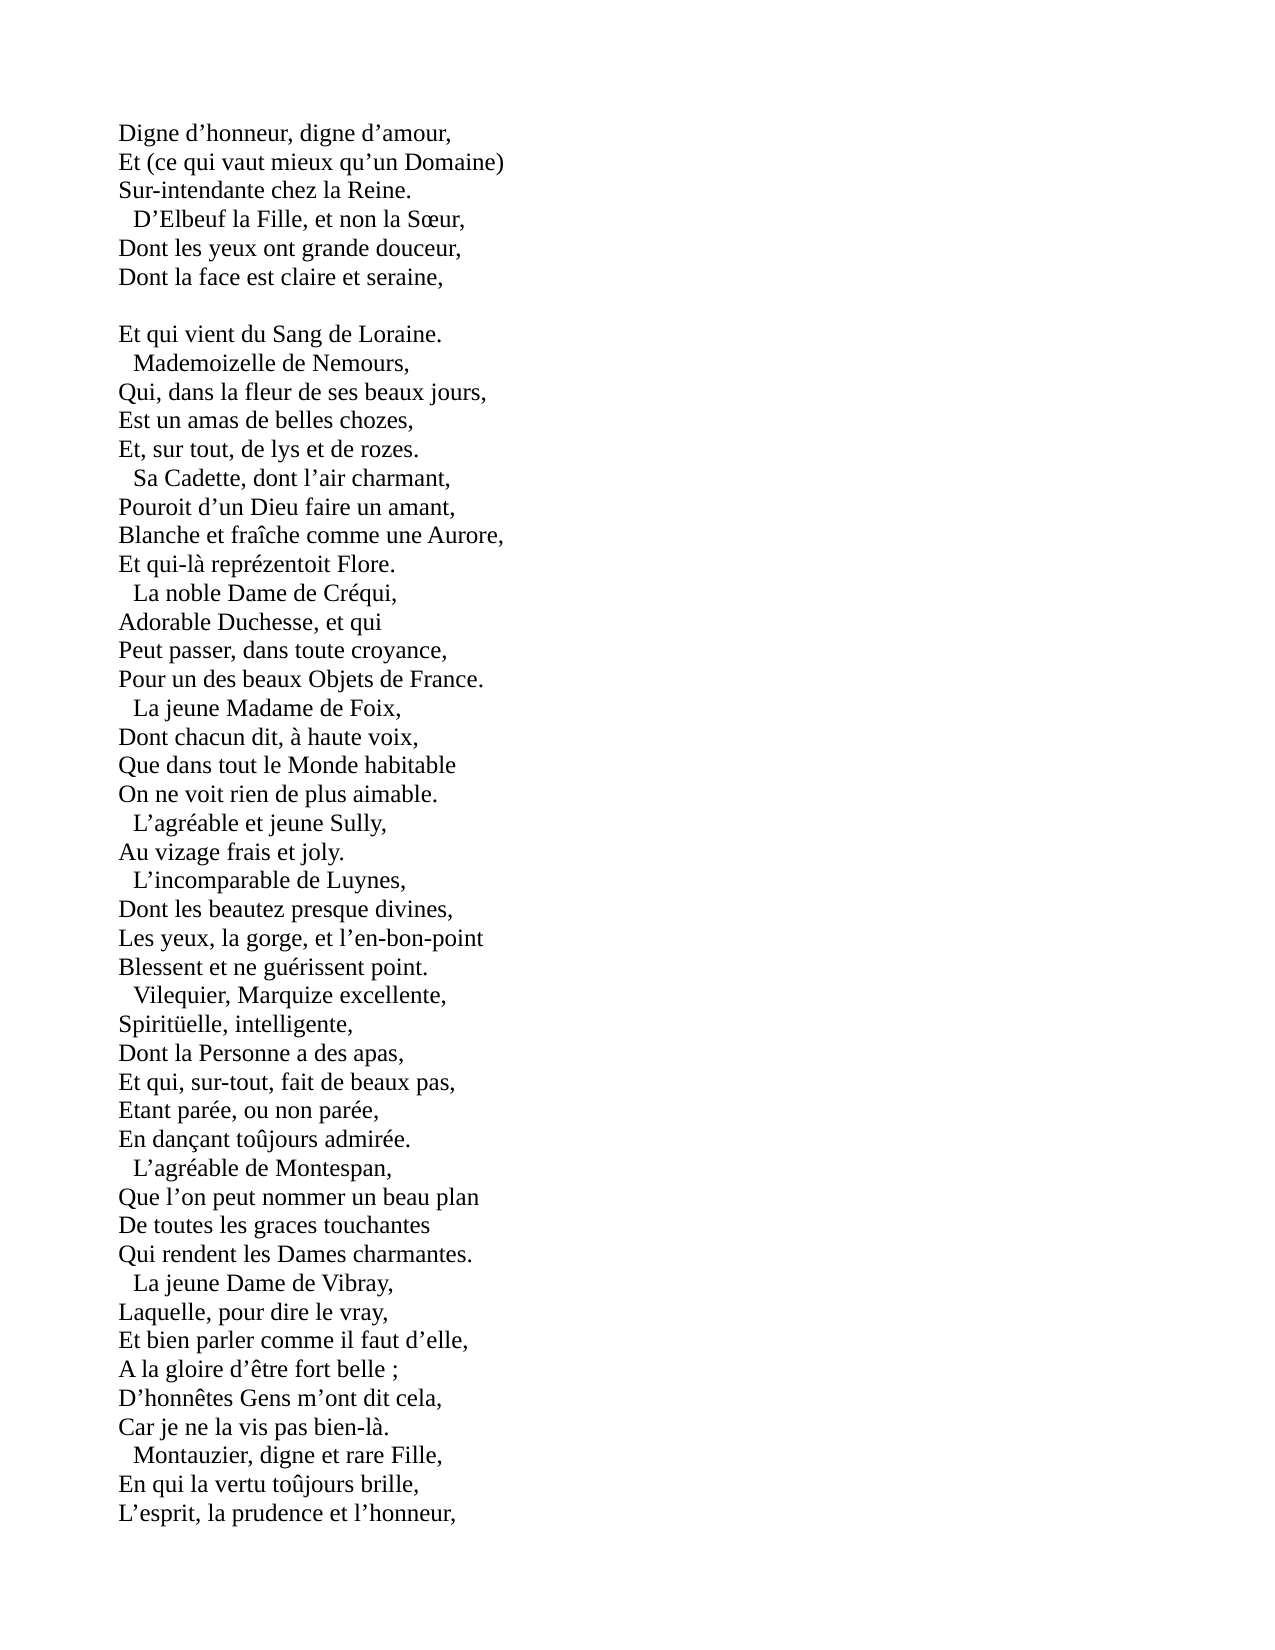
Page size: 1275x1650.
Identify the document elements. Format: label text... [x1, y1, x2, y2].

list Dont les beautez presque divines, [118, 894, 1157, 923]
list La jeune Madame de Foix, [133, 693, 1157, 722]
list A la gloire d’être fort belle ; [118, 1354, 1157, 1383]
list Sur-intendante chez la Reine. [118, 176, 1157, 204]
list Vilequier, Marquize excellente, [133, 981, 1157, 1009]
list Pour un des beaux Objets de France. [118, 664, 1157, 693]
list Dont chacun dit, à haute voix, [118, 722, 1157, 751]
list Adorable Duchesse, et qui [118, 607, 1157, 636]
list La jeune Dame de Vibray, [133, 1268, 1157, 1297]
list Dont les yeux ont grande douceur, [118, 233, 1157, 262]
list Montauzier, digne et rare Fille, [133, 1441, 1157, 1469]
list Laquelle, pour dire le vray, [118, 1297, 1157, 1326]
list Digne d’honneur, digne d’amour, [118, 118, 1157, 147]
list La noble Dame de Créqui, [133, 578, 1157, 607]
list Peut passer, dans toute croyance, [118, 636, 1157, 664]
list Blessent et ne guérissent point. [118, 952, 1157, 981]
list Que dans tout le Monde habitable [118, 751, 1157, 779]
list Et qui-là reprézentoit Flore. [118, 549, 1157, 578]
list Et bien parler comme il faut d’elle, [118, 1326, 1157, 1354]
list Et qui vient du Sang de Loraine. [118, 319, 1157, 348]
list Dont la face est claire et seraine, [118, 262, 1157, 291]
list Et qui, sur-tout, fait de beaux pas, [118, 1067, 1157, 1096]
list Dont la Personne a des apas, [118, 1038, 1157, 1067]
list Mademoizelle de Nemours, [133, 348, 1157, 377]
list Que l’on peut nommer un beau plan [118, 1182, 1157, 1211]
list D’honnêtes Gens m’ont dit cela, [118, 1383, 1157, 1412]
list Pouroit d’un Dieu faire un amant, [118, 492, 1157, 521]
list Spiritüelle, intelligente, [118, 1009, 1157, 1038]
list L’incomparable de Luynes, [133, 866, 1157, 894]
list En qui la vertu toûjours brille, [118, 1469, 1157, 1498]
list En dançant toûjours admirée. [118, 1124, 1157, 1153]
list On ne voit rien de plus aimable. [118, 779, 1157, 808]
list D’Elbeuf la Fille, et non la Sœur, [133, 204, 1157, 233]
list Blanche et fraîche comme une Aurore, [118, 521, 1157, 549]
list Est un amas de belles chozes, [118, 406, 1157, 434]
list L’esprit, la prudence et l’honneur, [118, 1498, 1157, 1527]
list Les yeux, la gorge, et l’en-bon-point [118, 923, 1157, 952]
list Au vizage frais et joly. [118, 837, 1157, 866]
list Sa Cadette, dont l’air charmant, [133, 463, 1157, 492]
list L’agréable de Montespan, [133, 1153, 1157, 1182]
list Qui, dans la fleur de ses beaux jours, [118, 377, 1157, 406]
list Et (ce qui vaut mieux qu’un Domaine) [118, 147, 1157, 176]
list Car je ne la vis pas bien-là. [118, 1412, 1157, 1441]
list Etant parée, ou non parée, [118, 1096, 1157, 1124]
list Et, sur tout, de lys et de rozes. [118, 434, 1157, 463]
list L’agréable et jeune Sully, [133, 808, 1157, 837]
list De toutes les graces touchantes [118, 1211, 1157, 1239]
list Qui rendent les Dames charmantes. [118, 1239, 1157, 1268]
